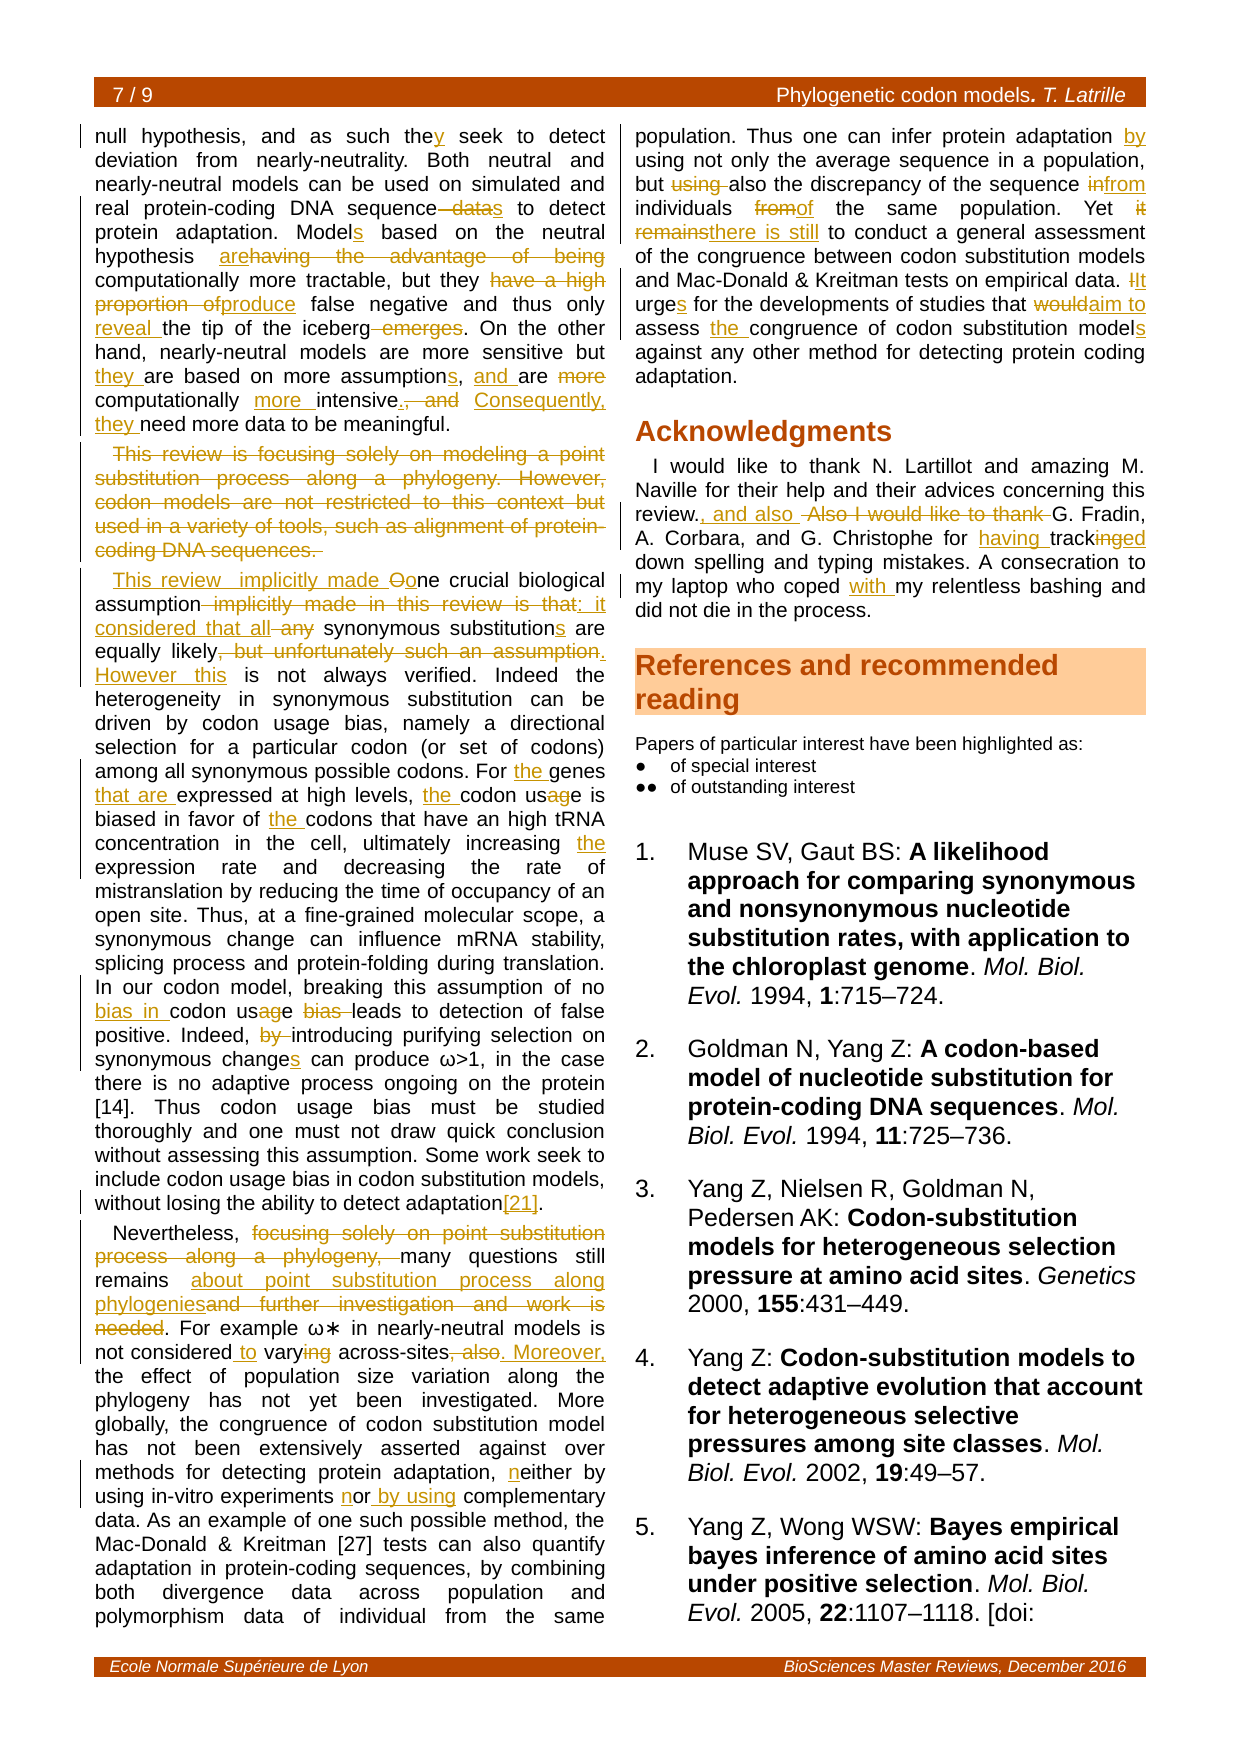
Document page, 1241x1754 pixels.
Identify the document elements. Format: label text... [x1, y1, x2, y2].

text Papers of particular interest have been highlighted as: [635, 733, 1146, 754]
list of outstanding interest [635, 776, 1146, 798]
text Nevertheless, many questions still remains about point substitution process along phylogenies. For example ω∗ in nearly-neutral models is not considered to vary across-sites. Moreover, the effect of population size variation along the phylogeny has not yet been investigated. More globally, the congruence of codon substitution model has not been extensively asserted against over methods for detecting protein adaptation, neither by using in-vitro experiments nor by using complementary data. As an example of one such possible method, the Mac-Donald & Kreitman [27] tests can also quantify adaptation in protein-coding sequences, by combining both divergence data across population and polymorphism data of individual from the same population. Thus one can infer protein adaptation by using not only the average sequence in a population, but also the discrepancy of the sequence from individuals of the same population. Yet there is still to conduct a general assessment of the congruence between codon substitution models and Mac-Donald & Kreitman tests on empirical data. It urges for the developments of studies that aim to assess the congruence of codon substitution models against any other method for detecting protein coding adaptation. [635, 124, 1146, 388]
list of special interest [635, 754, 1146, 776]
text 4. Yang Z: Codon-substitution models to detect adaptive evolution that account for heterogeneous selective pressures among site classes. Mol. Biol. Evol. 2002, 19:49–57. [635, 1343, 1146, 1487]
text 3. Yang Z, Nielsen R, Goldman N, Pedersen AK: Codon-substitution models for heterogeneous selection pressure at amino acid sites. Genetics 2000, 155:431–449. [635, 1174, 1146, 1318]
text 2. Goldman N, Yang Z: A codon-based model of nucleotide substitution for protein-coding DNA sequences. Mol. Biol. Evol. 1994, 11:725–736. [635, 1034, 1146, 1149]
text Adaptation in protein-coding DNA sequences can be detected and quantified by phylogenetic codon substitution models, using multiple sequence alignments in different species. In codon substitution models, the parameter ω is absorbing any deviation from neutrality over the entire protein and along all the branches of the phylogenetic tree. Refinements of these models include space (site models) and time (branch model), but still lack sensitivity and power to detect adaptation in protein sequences. This limitation is due to strong purifying selection always diminishing the signal. By contrast, nearly-neutral models explicitly includes the purifying process as a null hypothesis, and as such they seek to detect deviation from nearly-neutrality. Both neutral and nearly-neutral models can be used on simulated and real protein-coding DNA sequences to detect protein adaptation. Models based on the neutral hypothesis are computationally more tractable, but they produce false negative and thus only reveal the tip of the iceberg. On the other hand, nearly-neutral models are more sensitive but they are based on more assumptions, and are computationally more intensive. Consequently, they need more data to be meaningful. [94, 124, 605, 436]
text I would like to thank N. Lartillot and amazing M. Naville for their help and their advices concerning this review., and also G. Fradin, A. Corbara, and G. Christophe for having tracked down spelling and typing mistakes. A consecration to my laptop who coped with my relentless bashing and did not die in the process. [635, 454, 1146, 622]
text 1. Muse SV, Gaut BS: A likelihood approach for comparing synonymous and nonsynonymous nucleotide substitution rates, with application to the chloroplast genome. Mol. Biol. Evol. 1994, 1:715–724. [635, 837, 1146, 1009]
text Nevertheless, many questions still remains about point substitution process along phylogenies. For example ω∗ in nearly-neutral models is not considered to vary across-sites. Moreover, the effect of population size variation along the phylogeny has not yet been investigated. More globally, the congruence of codon substitution model has not been extensively asserted against over methods for detecting protein adaptation, neither by using in-vitro experiments nor by using complementary data. As an example of one such possible method, the Mac-Donald & Kreitman [27] tests can also quantify adaptation in protein-coding sequences, by combining both divergence data across population and polymorphism data of individual from the same population. Thus one can infer protein adaptation by using not only the average sequence in a population, but also the discrepancy of the sequence from individuals of the same population. Yet there is still to conduct a general assessment of the congruence between codon substitution models and Mac-Donald & Kreitman tests on empirical data. It urges for the developments of studies that aim to assess the congruence of codon substitution models against any other method for detecting protein coding adaptation. [94, 1220, 605, 1628]
text 5. Yang Z, Wong WSW: Bayes empirical bayes inference of amino acid sites under positive selection. Mol. Biol. Evol. 2005, 22:1107–1118. [doi: [635, 1512, 1146, 1627]
subtitle Acknowledgments [635, 414, 1146, 448]
subtitle References and recommended reading [635, 648, 1146, 715]
